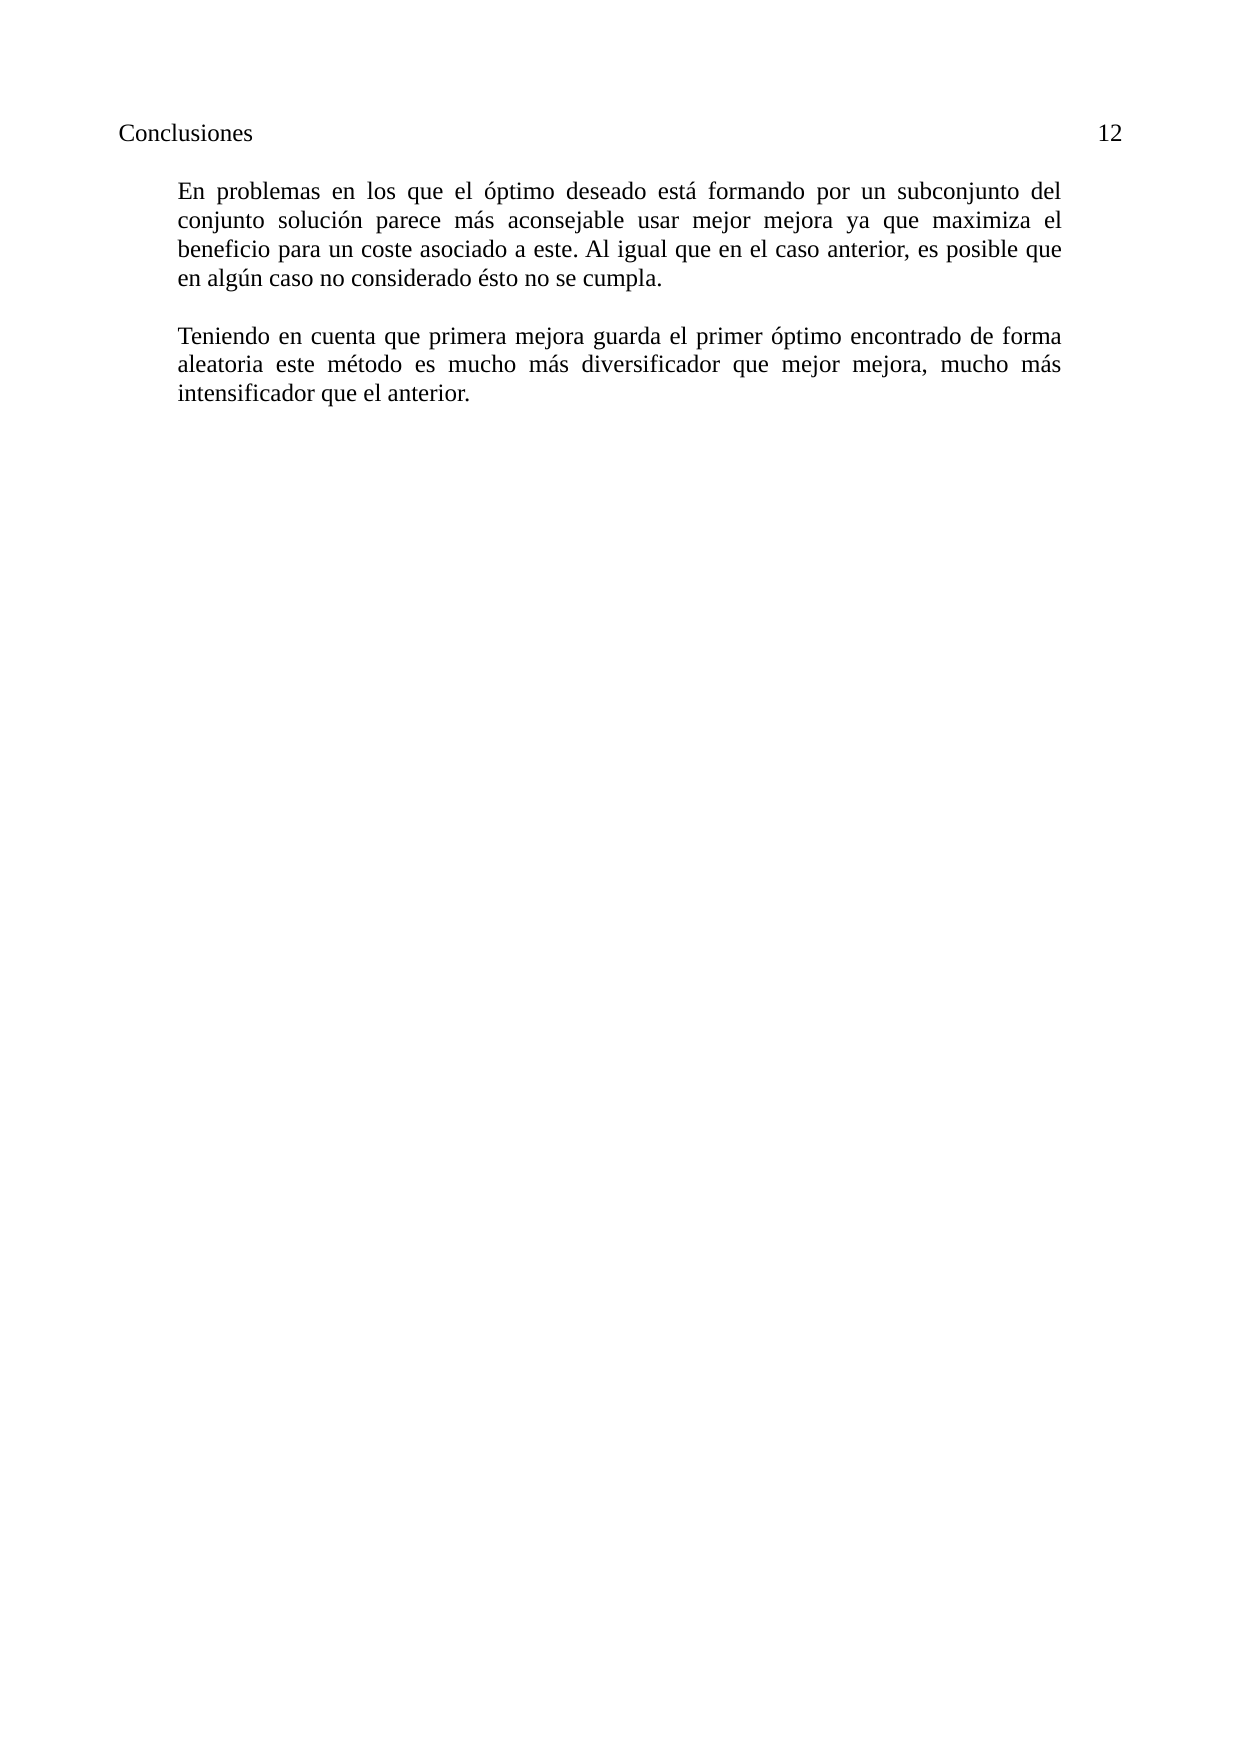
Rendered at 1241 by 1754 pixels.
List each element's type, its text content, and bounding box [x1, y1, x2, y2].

text En problemas en los que el óptimo deseado está formando por un subconjunto del conjunto solución parece más aconsejable usar mejor mejora ya que maximiza el beneficio para un coste asociado a este. Al igual que en el caso anterior, es posible que en algún caso no considerado ésto no se cumpla. [177, 176, 1063, 291]
text Teniendo en cuenta que primera mejora guarda el primer óptimo encontrado de forma aleatoria este método es mucho más diversificador que mejor mejora, mucho más intensificador que el anterior. [177, 321, 1063, 407]
